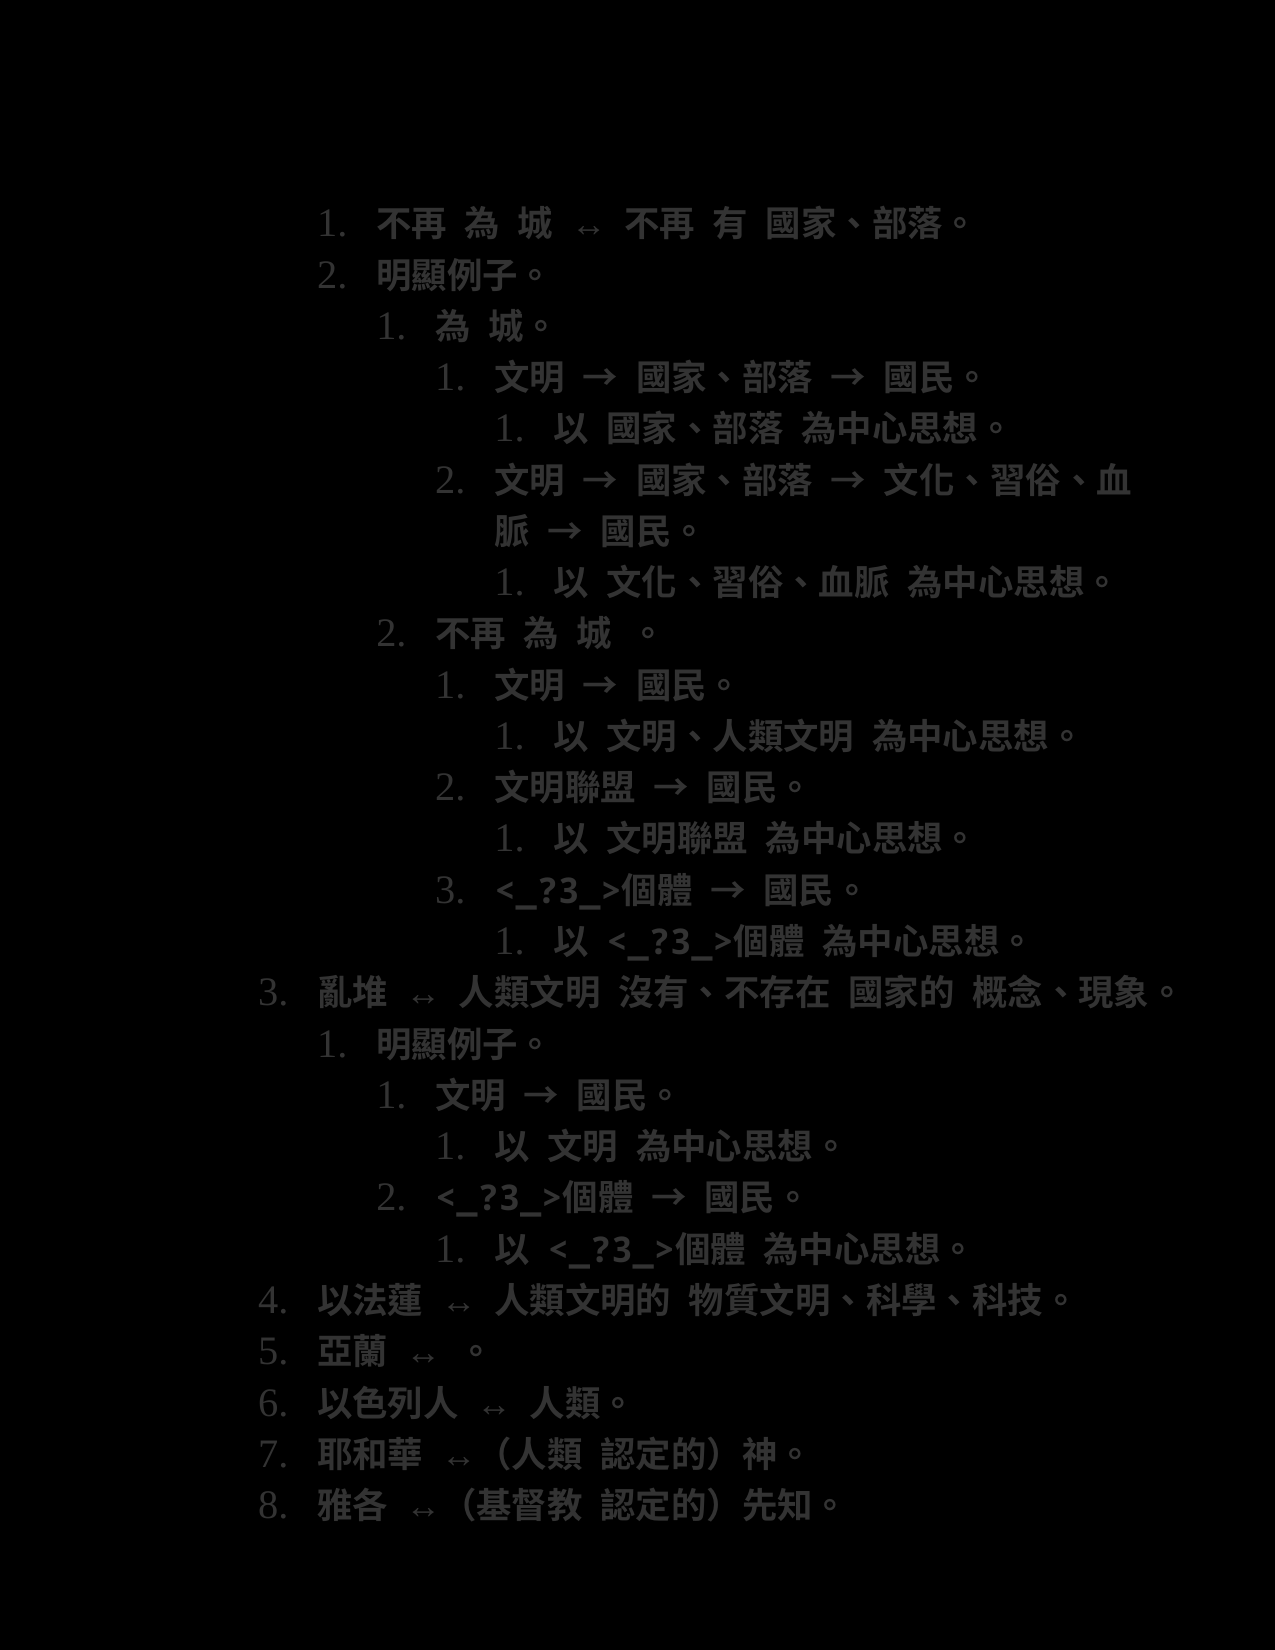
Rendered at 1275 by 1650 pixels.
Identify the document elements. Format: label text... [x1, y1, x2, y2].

list 文明 → 國民。 [435, 657, 1157, 708]
list 以 <_?3_>個體 為中心思想。 [435, 1221, 1157, 1272]
list 文明 → 國家、部落 → 國民。 [435, 349, 1157, 401]
list 文明聯盟 → 國民。 [435, 759, 1157, 811]
list 不再 為 城 ↔ 不再 有 國家、部落。 [317, 196, 1157, 247]
list 為 城。 [376, 298, 1157, 349]
list 亞蘭 ↔ 。 [258, 1324, 1157, 1375]
list 明顯例子。 [317, 1016, 1157, 1067]
list 亂堆 ↔ 人類文明 沒有、不存在 國家的 概念、現象。 [258, 965, 1157, 1016]
list 明顯例子。 [317, 247, 1157, 298]
list 以法蓮 ↔ 人類文明的 物質文明、科學、科技。 [258, 1272, 1157, 1324]
list 以色列人 ↔ 人類。 [258, 1375, 1157, 1426]
list 以 文化、習俗、血脈 為中心思想。 [494, 554, 1157, 606]
list 文明 → 國家、部落 → 文化、習俗、血脈 → 國民。 [435, 452, 1157, 554]
list 以 國家、部落 為中心思想。 [494, 401, 1157, 452]
list <_?3_>個體 → 國民。 [435, 862, 1157, 913]
list 不再 為 城 。 [376, 606, 1157, 657]
list 雅各 ↔（基督教 認定的）先知。 [258, 1477, 1157, 1529]
list 以 文明、人類文明 為中心思想。 [494, 708, 1157, 759]
list 以 文明聯盟 為中心思想。 [494, 811, 1157, 862]
list 文明 → 國民。 [376, 1067, 1157, 1118]
list 耶和華 ↔（人類 認定的）神。 [258, 1426, 1157, 1477]
list <_?3_>個體 → 國民。 [376, 1170, 1157, 1221]
list 以 <_?3_>個體 為中心思想。 [494, 913, 1157, 965]
list 以 文明 為中心思想。 [435, 1118, 1157, 1170]
